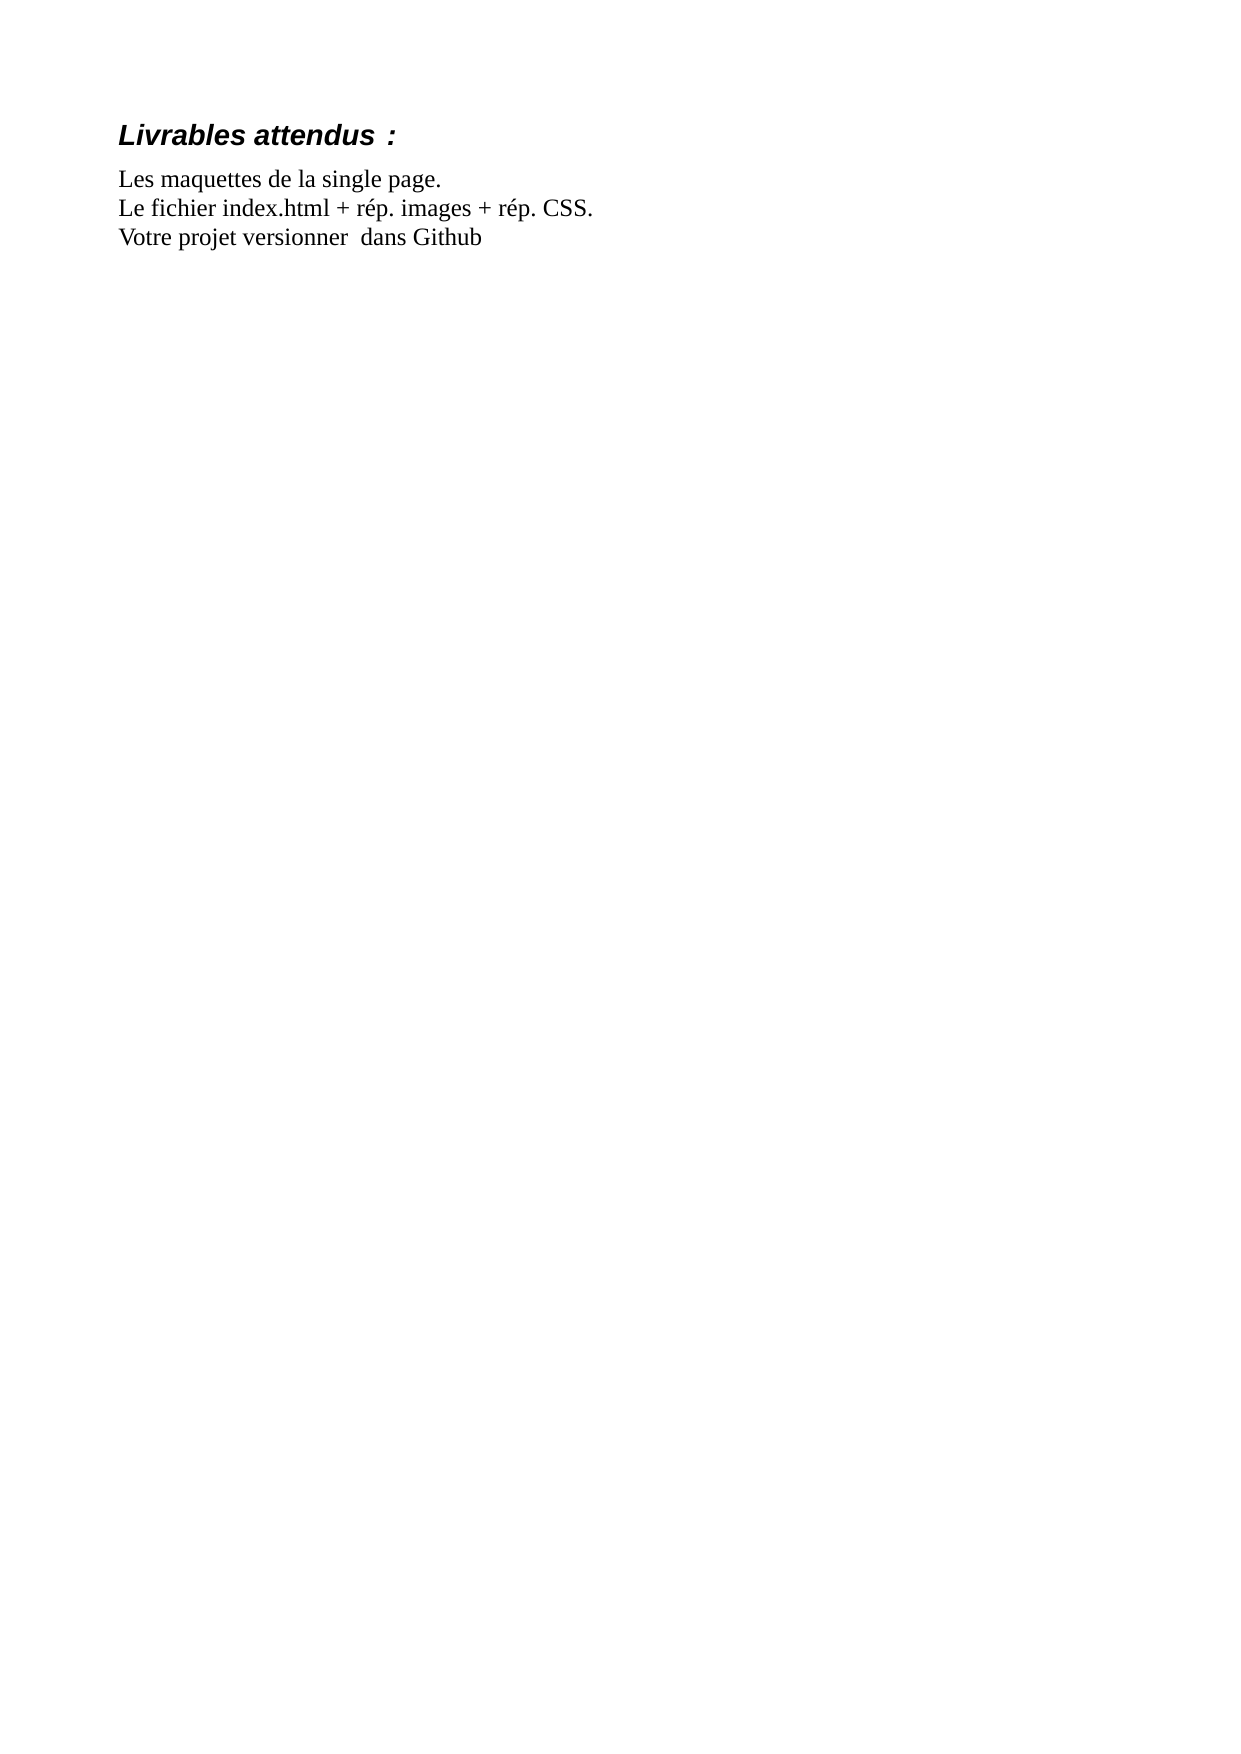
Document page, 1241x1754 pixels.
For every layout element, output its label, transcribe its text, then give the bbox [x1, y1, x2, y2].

text Les maquettes de la single page. [118, 164, 1122, 193]
text Le fichier index.html + rép. images + rép. CSS. [118, 193, 1122, 222]
text Votre projet versionner dans Github [118, 222, 1122, 250]
subtitle Livrables attendus : [118, 118, 1122, 152]
